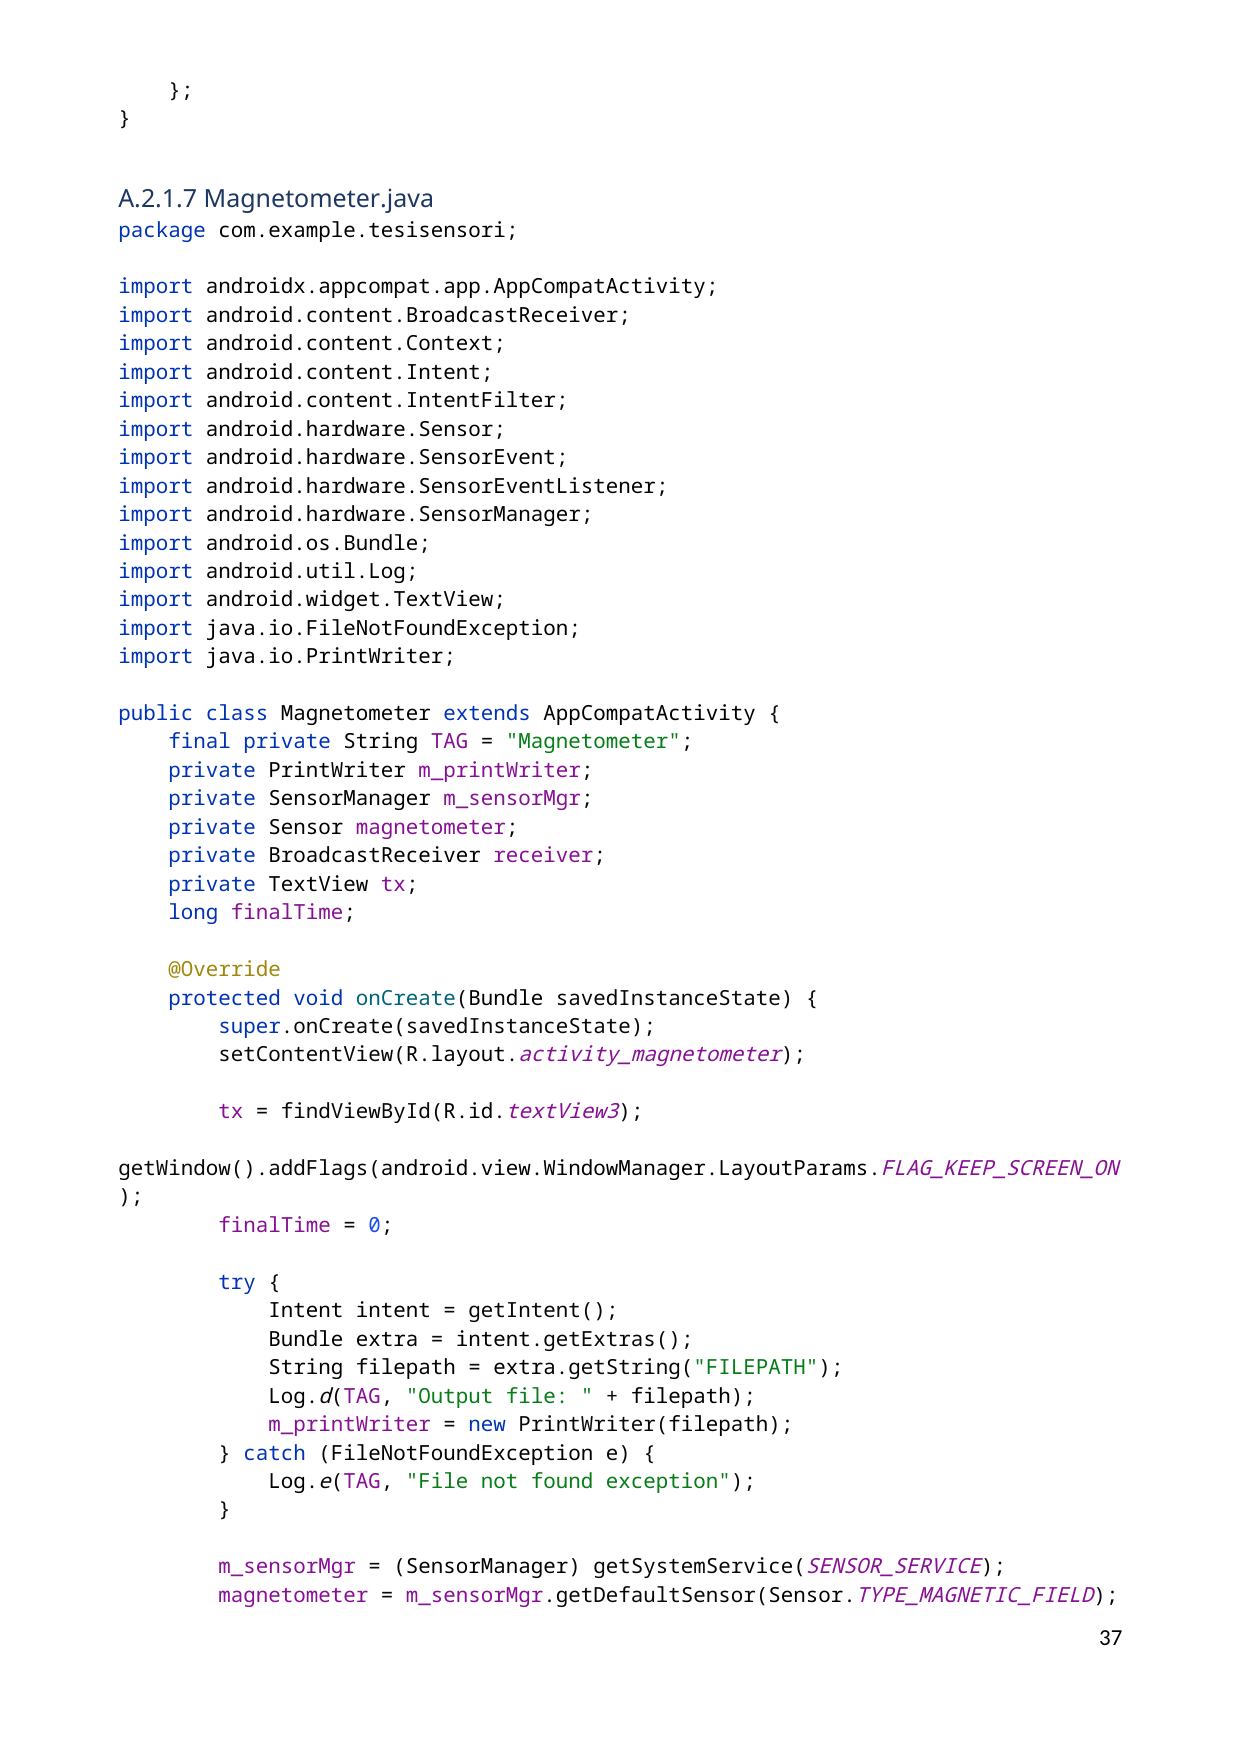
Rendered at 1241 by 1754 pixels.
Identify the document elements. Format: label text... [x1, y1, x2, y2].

subtitle A.2.1.7 Magnetometer.java [118, 181, 1122, 215]
text }; } [118, 75, 1122, 132]
text package com.example.tesisensori; import androidx.appcompat.app.AppCompatActivity; import android.content.BroadcastReceiver; import android.content.Context; import android.content.Intent; import android.content.IntentFilter; import android.hardware.Sensor; import android.hardware.SensorEvent; import android.hardware.SensorEventListener; import android.hardware.SensorManager; import android.os.Bundle; import android.util.Log; import android.widget.TextView; import java.io.FileNotFoundException; import java.io.PrintWriter; public class Magnetometer extends AppCompatActivity { final private String TAG = "Magnetometer"; private PrintWriter m_printWriter; private SensorManager m_sensorMgr; private Sensor magnetometer; private BroadcastReceiver receiver; private TextView tx; long finalTime; @Override protected void onCreate(Bundle savedInstanceState) { super.onCreate(savedInstanceState); setContentView(R.layout.activity_magnetometer); tx = findViewById(R.id.textView3); getWindow().addFlags(android.view.WindowManager.LayoutParams.FLAG_KEEP_SCREEN_ON); finalTime = 0; try { Intent intent = getIntent(); Bundle extra = intent.getExtras(); String filepath = extra.getString("FILEPATH"); Log.d(TAG, "Output file: " + filepath); m_printWriter = new PrintWriter(filepath); } catch (FileNotFoundException e) { Log.e(TAG, "File not found exception"); } m_sensorMgr = (SensorManager) getSystemService(SENSOR_SERVICE); magnetometer = m_sensorMgr.getDefaultSensor(Sensor.TYPE_MAGNETIC_FIELD); [118, 215, 1122, 1608]
